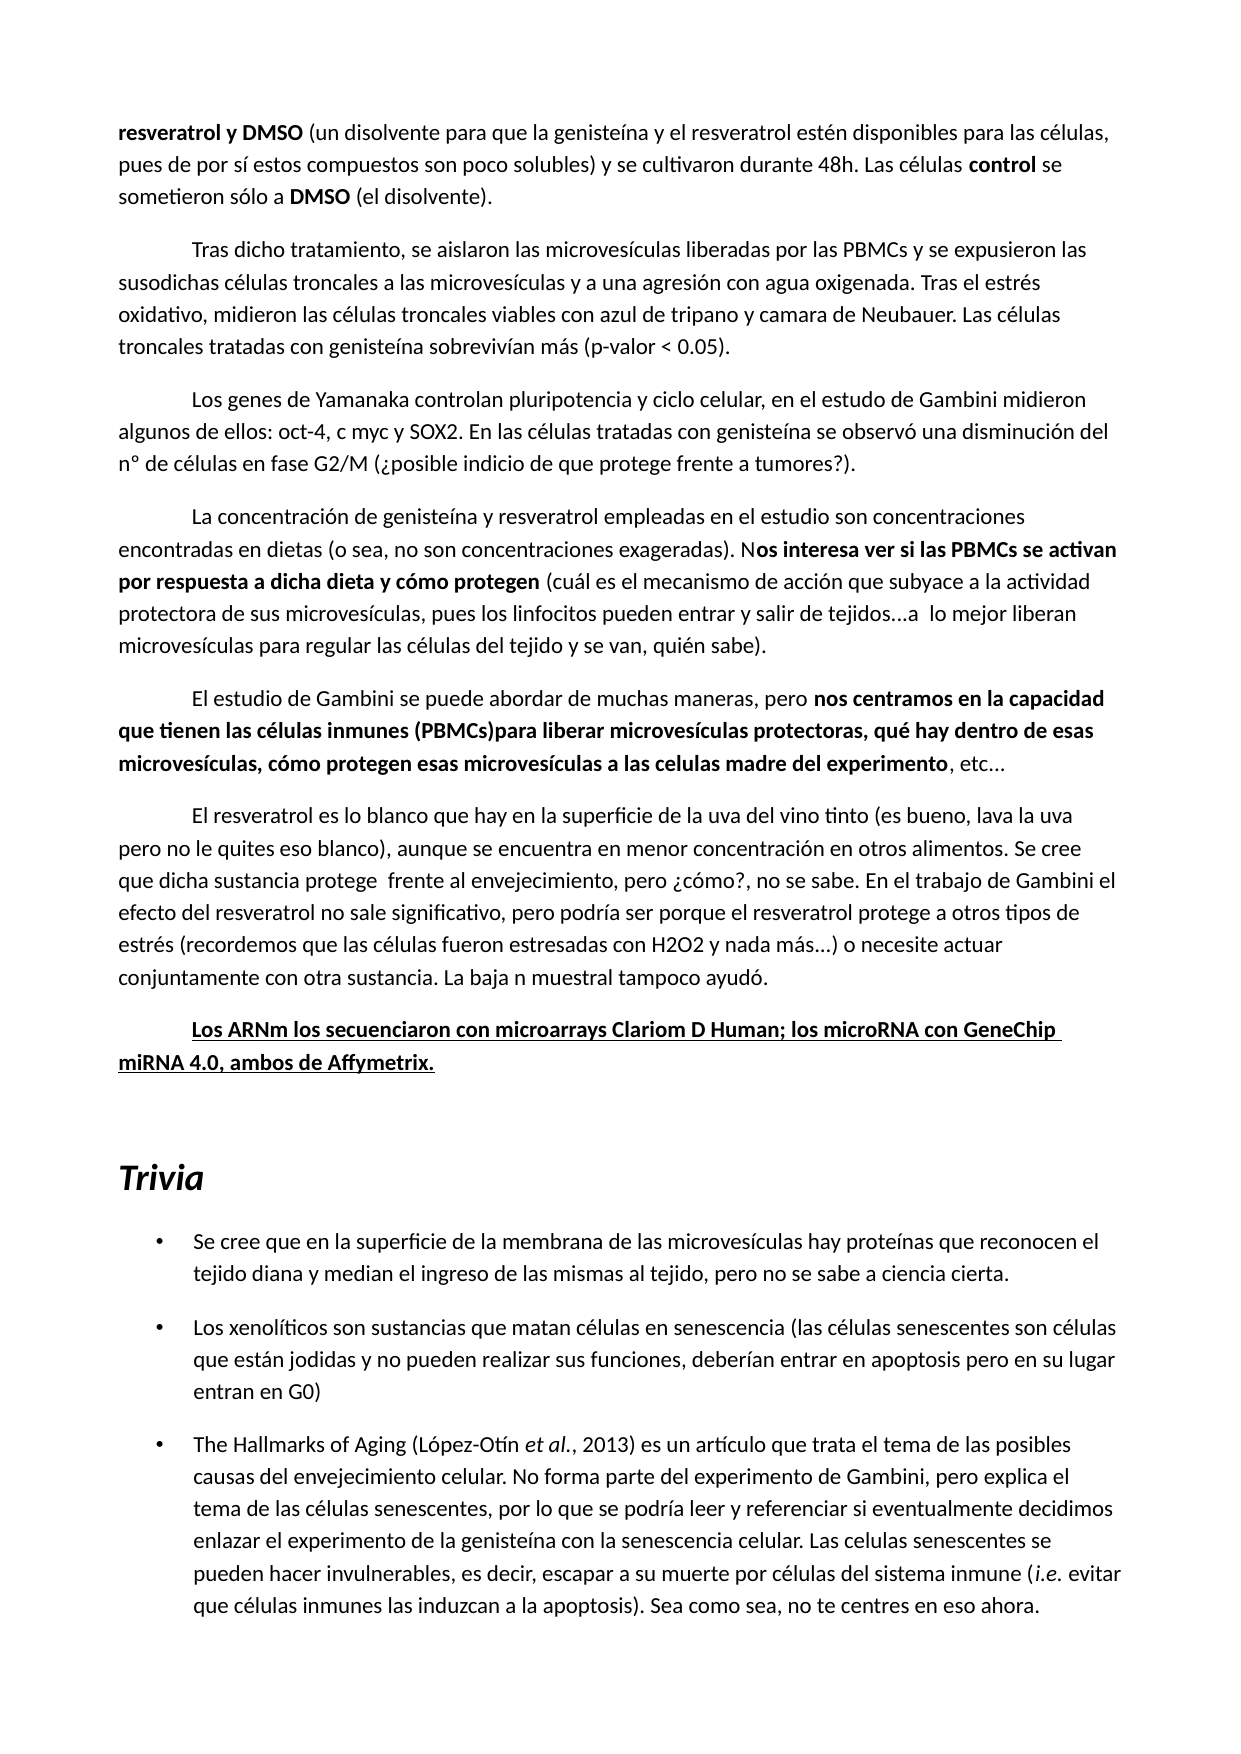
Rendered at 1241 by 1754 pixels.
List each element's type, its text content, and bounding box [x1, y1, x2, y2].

text resveratrol y DMSO (un disolvente para que la genisteína y el resveratrol estén disponibles para las células, pues de por sí estos compuestos son poco solubles) y se cultivaron durante 48h. Las células control se sometieron sólo a DMSO (el disolvente). [118, 118, 1122, 211]
text Trivia [118, 1154, 1122, 1200]
text El resveratrol es lo blanco que hay en la superficie de la uva del vino tinto (es bueno, lava la uva pero no le quites eso blanco), aunque se encuentra en menor concentración en otros alimentos. Se cree que dicha sustancia protege frente al envejecimiento, pero ¿cómo?, no se sabe. En el trabajo de Gambini el efecto del resveratrol no sale significativo, pero podría ser porque el resveratrol protege a otros tipos de estrés (recordemos que las células fueron estresadas con H2O2 y nada más...) o necesite actuar conjuntamente con otra sustancia. La baja n muestral tampoco ayudó. [118, 802, 1122, 991]
text Tras dicho tratamiento, se aislaron las microvesículas liberadas por las PBMCs y se expusieron las susodichas células troncales a las microvesículas y a una agresión con agua oxigenada. Tras el estrés oxidativo, midieron las células troncales viables con azul de tripano y camara de Neubauer. Las células troncales tratadas con genisteína sobrevivían más (p-valor < 0.05). [118, 236, 1122, 360]
text La concentración de genisteína y resveratrol empleadas en el estudio son concentraciones encontradas en dietas (o sea, no son concentraciones exageradas). Nos interesa ver si las PBMCs se activan por respuesta a dicha dieta y cómo protegen (cuál es el mecanismo de acción que subyace a la actividad protectora de sus microvesículas, pues los linfocitos pueden entrar y salir de tejidos...a lo mejor liberan microvesículas para regular las células del tejido y se van, quién sabe). [118, 502, 1122, 659]
list The Hallmarks of Aging (López-Otín et al., 2013) es un artículo que trata el tema de las posibles causas del envejecimiento celular. No forma parte del experimento de Gambini, pero explica el tema de las células senescentes, por lo que se podría leer y referenciar si eventualmente decidimos enlazar el experimento de la genisteína con la senescencia celular. Las celulas senescentes se pueden hacer invulnerables, es decir, escapar a su muerte por células del sistema inmune (i.e. evitar que células inmunes las induzcan a la apoptosis). Sea como sea, no te centres en eso ahora. [156, 1430, 1122, 1619]
list Los xenolíticos son sustancias que matan células en senescencia (las células senescentes son células que están jodidas y no pueden realizar sus funciones, deberían entrar en apoptosis pero en su lugar entran en G0) [156, 1313, 1122, 1405]
list Se cree que en la superficie de la membrana de las microvesículas hay proteínas que reconocen el tejido diana y median el ingreso de las mismas al tejido, pero no se sabe a ciencia cierta. [156, 1227, 1122, 1288]
text Los genes de Yamanaka controlan pluripotencia y ciclo celular, en el estudo de Gambini midieron algunos de ellos: oct-4, c myc y SOX2. En las células tratadas con genisteína se observó una disminución del nº de células en fase G2/M (¿posible indicio de que protege frente a tumores?). [118, 385, 1122, 477]
text El estudio de Gambini se puede abordar de muchas maneras, pero nos centramos en la capacidad que tienen las células inmunes (PBMCs)para liberar microvesículas protectoras, qué hay dentro de esas microvesículas, cómo protegen esas microvesículas a las celulas madre del experimento, etc... [118, 684, 1122, 777]
text Los ARNm los secuenciaron con microarrays Clariom D Human; los microRNA con GeneChip miRNA 4.0, ambos de Affymetrix. [118, 1016, 1122, 1076]
